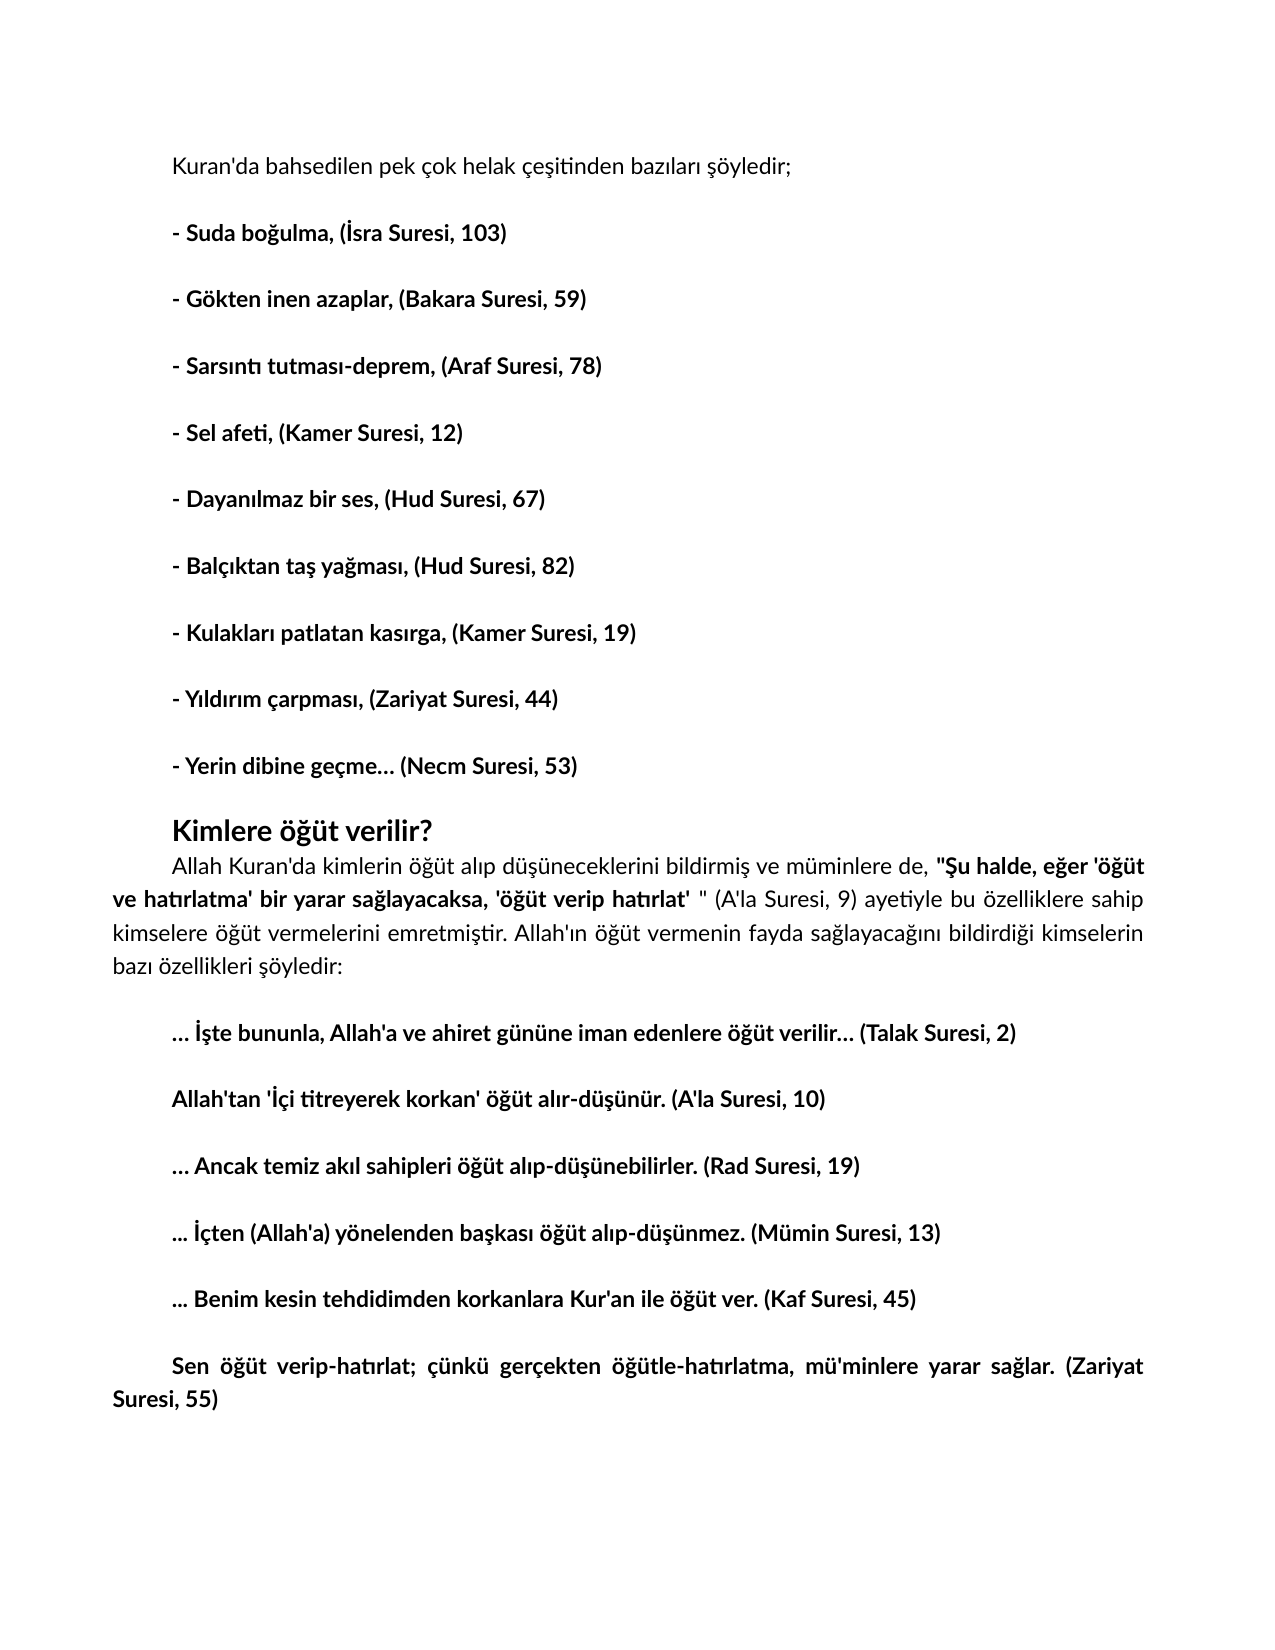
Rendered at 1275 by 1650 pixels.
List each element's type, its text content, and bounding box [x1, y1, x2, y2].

text - Balçıktan taş yağması, (Hud Suresi, 82) [112, 548, 1145, 581]
text Kuran'da bahsedilen pek çok helak çeşitinden bazıları şöyledir; [112, 148, 1145, 181]
text - Yıldırım çarpması, (Zariyat Suresi, 44) [112, 681, 1145, 714]
text - Sarsıntı tutması-deprem, (Araf Suresi, 78) [112, 348, 1145, 381]
text - Gökten inen azaplar, (Bakara Suresi, 59) [112, 281, 1145, 314]
text - Yerin dibine geçme… (Necm Suresi, 53) [112, 748, 1145, 781]
text - Suda boğulma, (İsra Suresi, 103) [112, 214, 1145, 248]
text Allah Kuran'da kimlerin öğüt alıp düşüneceklerini bildirmiş ve müminlere de, "Şu halde, eğer 'öğüt ve hatırlatma' bir yarar sağlayacaksa, 'öğüt verip hatırlat' " (A'la Suresi, 9) ayetiyle bu özelliklere sahip kimselere öğüt vermelerini emretmiştir. Allah'ın öğüt vermenin fayda sağlayacağını bildirdiği kimselerin bazı özellikleri şöyledir: [112, 848, 1145, 981]
text - Sel afeti, (Kamer Suresi, 12) [112, 414, 1145, 448]
text … Ancak temiz akıl sahipleri öğüt alıp-düşünebilirler. (Rad Suresi, 19) [112, 1148, 1145, 1181]
text Kimlere öğüt verilir? [112, 814, 1145, 848]
text Allah'tan 'İçi titreyerek korkan' öğüt alır-düşünür. (A'la Suresi, 10) [112, 1081, 1145, 1114]
text - Kulakları patlatan kasırga, (Kamer Suresi, 19) [112, 614, 1145, 648]
text - Dayanılmaz bir ses, (Hud Suresi, 67) [112, 481, 1145, 514]
text ... Benim kesin tehdidimden korkanlara Kur'an ile öğüt ver. (Kaf Suresi, 45) [112, 1281, 1145, 1314]
text ... İçten (Allah'a) yönelenden başkası öğüt alıp-düşünmez. (Mümin Suresi, 13) [112, 1214, 1145, 1248]
text Sen öğüt verip-hatırlat; çünkü gerçekten öğütle-hatırlatma, mü'minlere yarar sağlar. (Zariyat Suresi, 55) [112, 1348, 1145, 1414]
text … İşte bununla, Allah'a ve ahiret gününe iman edenlere öğüt verilir… (Talak Suresi, 2) [112, 1014, 1145, 1048]
